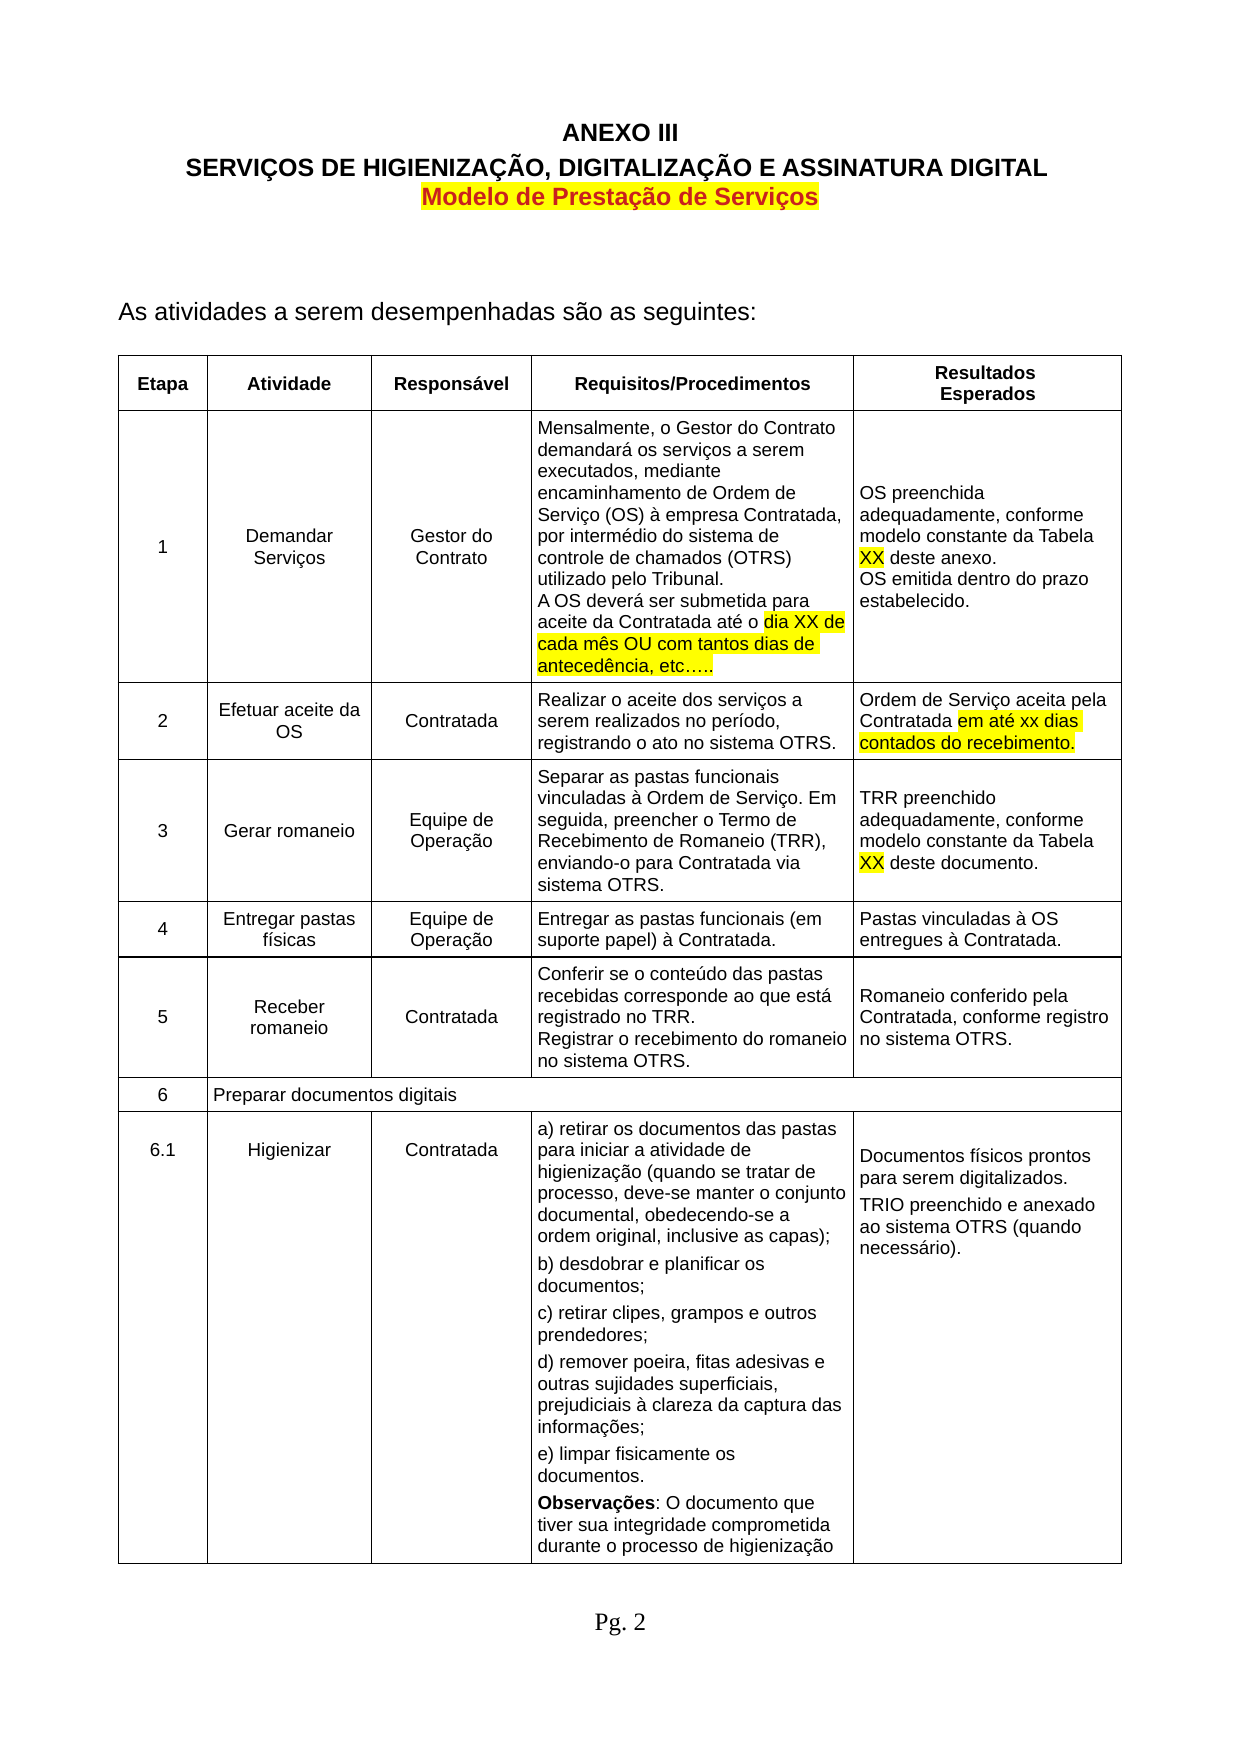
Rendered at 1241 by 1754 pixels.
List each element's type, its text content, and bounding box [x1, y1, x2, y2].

table_cell Separar as pastas funcionais vinculadas à Ordem de Serviço. Em seguida, preencher o Termo de Recebimento de Romaneio (TRR), enviando-o para Contratada via sistema OTRS. [532, 760, 853, 901]
table_cell TRR preenchido adequadamente, conforme modelo constante da Tabela XX deste documento. [854, 760, 1121, 901]
table_cell Entregar pastas físicas [208, 902, 371, 956]
table_header Atividade [208, 356, 371, 410]
table_cell Demandar Serviços [208, 411, 371, 682]
table_cell Receber romaneio [208, 958, 371, 1077]
table_cell 5 [119, 958, 207, 1077]
table_cell Conferir se o conteúdo das pastas recebidas corresponde ao que está registrado no TRR. Registrar o recebimento do romaneio no sistema OTRS. [532, 958, 853, 1077]
table_header Resultados Esperados [854, 356, 1121, 410]
table_cell a) retirar os documentos das pastas para iniciar a atividade de higienização (quando se tratar de processo, deve-se manter o conjunto documental, obedecendo-se a ordem original, inclusive as capas); b) desdobrar e planificar os documentos; c) retirar clipes, grampos e outros prendedores; d) remover poeira, fitas adesivas e outras sujidades superficiais, prejudiciais à clareza da captura das informações; e) limpar fisicamente os documentos. Observações: O documento que tiver sua integridade comprometida durante o processo de higienização [532, 1112, 853, 1563]
table_cell 6.1 [119, 1112, 207, 1563]
table_cell Preparar documentos digitais [208, 1078, 1121, 1111]
table_cell Contratada [372, 958, 531, 1077]
table_header Responsável [372, 356, 531, 410]
table_cell OS preenchida adequadamente, conforme modelo constante da Tabela XX deste anexo. OS emitida dentro do prazo estabelecido. [854, 411, 1121, 682]
table_cell Mensalmente, o Gestor do Contrato demandará os serviços a serem executados, mediante encaminhamento de Ordem de Serviço (OS) à empresa Contratada, por intermédio do sistema de controle de chamados (OTRS) utilizado pelo Tribunal. A OS deverá ser submetida para aceite da Contratada até o dia XX de cada mês OU com tantos dias de antecedência, etc….. [532, 411, 853, 682]
table_cell Equipe de Operação [372, 902, 531, 956]
table_cell Contratada [372, 683, 531, 759]
table_cell Equipe de Operação [372, 760, 531, 901]
table_cell Pastas vinculadas à OS entregues à Contratada. [854, 902, 1121, 956]
table_cell Realizar o aceite dos serviços a serem realizados no período, registrando o ato no sistema OTRS. [532, 683, 853, 759]
table_cell 6 [119, 1078, 207, 1111]
table_header Requisitos/Procedimentos [532, 356, 853, 410]
table_cell Contratada [372, 1112, 531, 1563]
table_cell Gerar romaneio [208, 760, 371, 901]
table_cell 2 [119, 683, 207, 759]
table_cell 4 [119, 902, 207, 956]
table_cell Gestor do Contrato [372, 411, 531, 682]
table_cell Higienizar [208, 1112, 371, 1563]
table_cell 3 [119, 760, 207, 901]
table_cell Efetuar aceite da OS [208, 683, 371, 759]
table_cell Ordem de Serviço aceita pela Contratada em até xx dias contados do recebimento. [854, 683, 1121, 759]
table_cell Entregar as pastas funcionais (em suporte papel) à Contratada. [532, 902, 853, 956]
table_cell Documentos físicos prontos para serem digitalizados. TRIO preenchido e anexado ao sistema OTRS (quando necessário). [854, 1112, 1121, 1563]
table_cell Romaneio conferido pela Contratada, conforme registro no sistema OTRS. [854, 958, 1121, 1077]
table_cell 1 [119, 411, 207, 682]
table_header Etapa [119, 356, 207, 410]
text As atividades a serem desempenhadas são as seguintes: [118, 297, 1122, 326]
